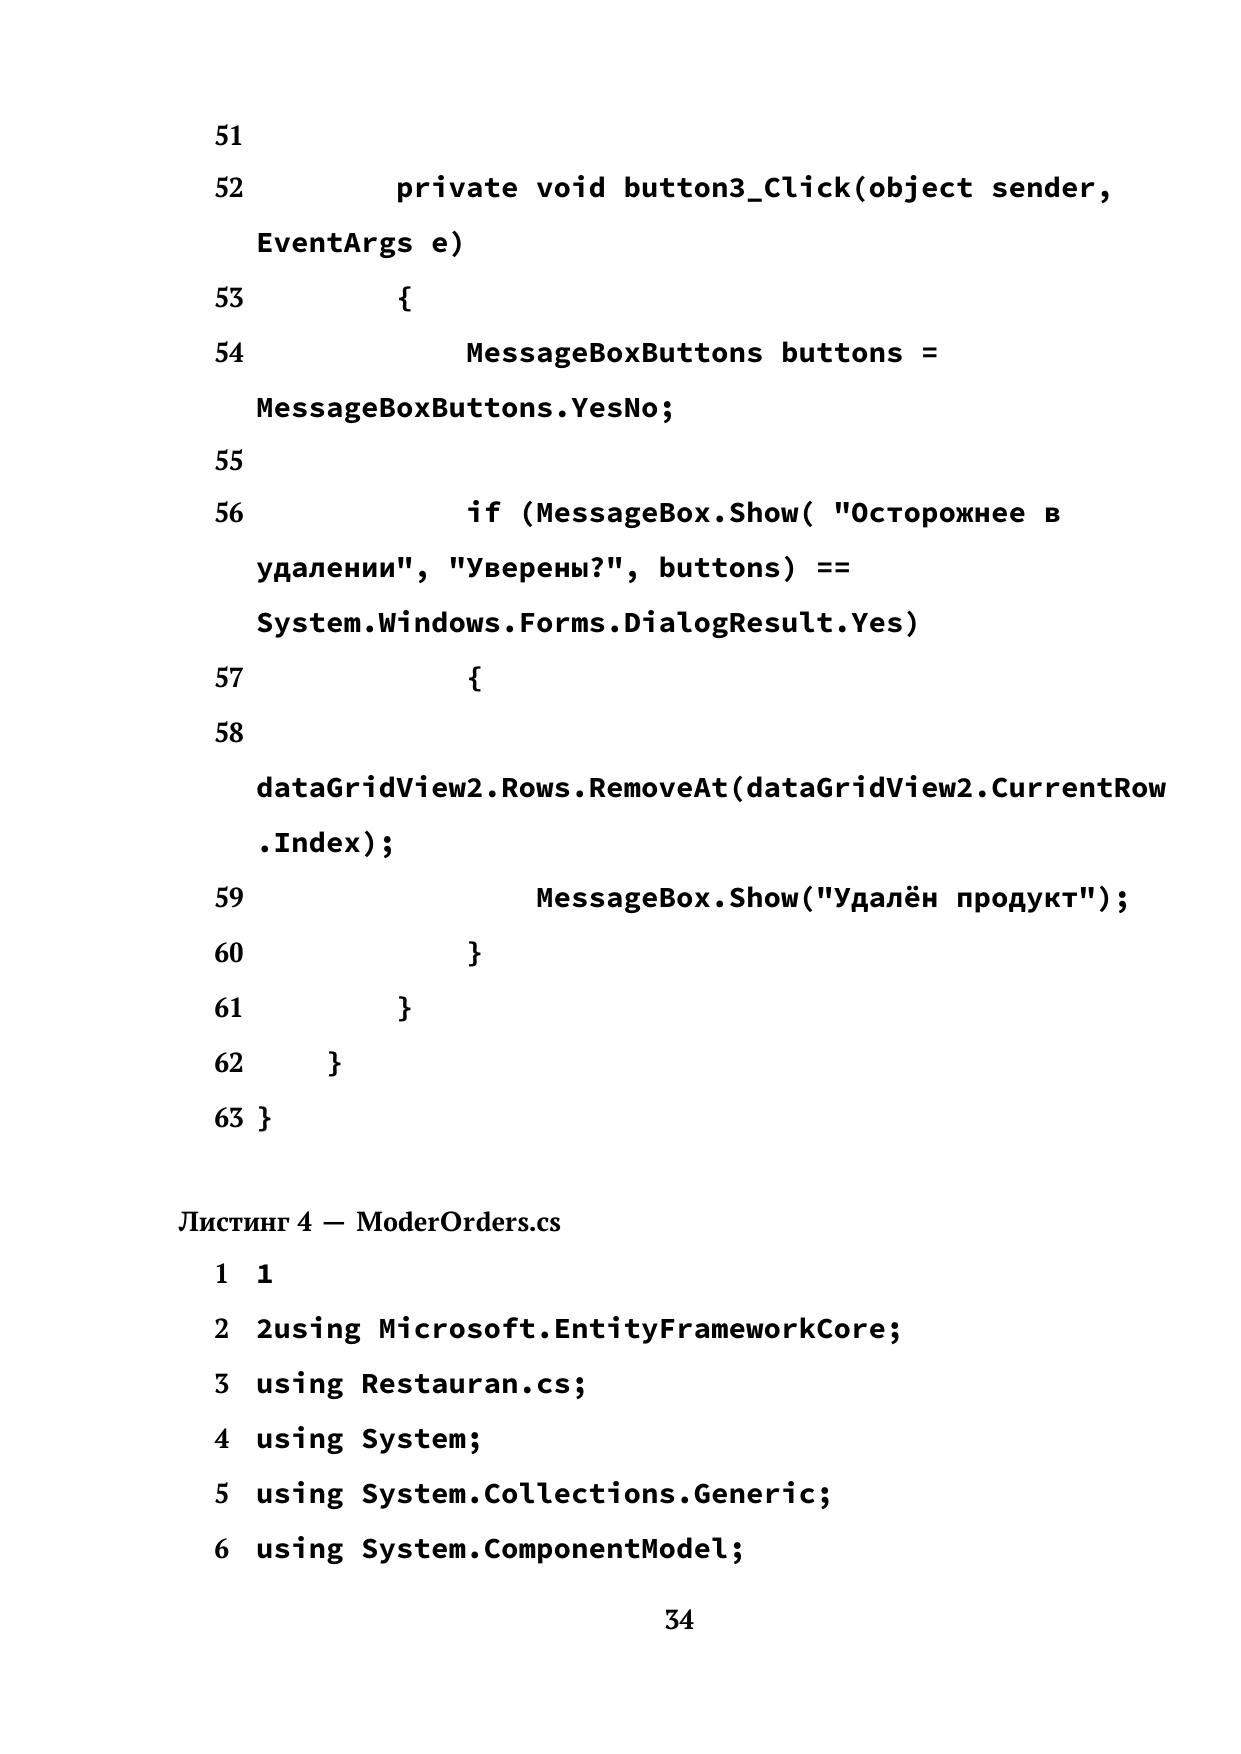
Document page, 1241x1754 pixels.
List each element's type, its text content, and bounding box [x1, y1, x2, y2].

list dataGridView2.Rows.RemoveAt(dataGridView2.CurrentRow.Index); [214, 714, 1181, 860]
text Листинг 4 — ModerOrders.cs [177, 1204, 1181, 1238]
list MessageBoxButtons buttons = MessageBoxButtons.YesNo; [214, 333, 1181, 425]
list { [214, 278, 1181, 315]
list using System.ComponentModel; [214, 1529, 1181, 1566]
list if (MessageBox.Show( "Осторожнее в удалении", "Уверены?", buttons) == System.Windows.Forms.DialogResult.Yes) [214, 494, 1181, 640]
list } [214, 1099, 1181, 1135]
list 1 [214, 1254, 1181, 1291]
list } [214, 934, 1181, 970]
list using System.Collections.Generic; [214, 1474, 1181, 1511]
list } [214, 989, 1181, 1025]
list { [214, 659, 1181, 695]
list using System; [214, 1419, 1181, 1456]
list using Restauran.cs; [214, 1364, 1181, 1401]
list } [214, 1044, 1181, 1080]
list private void button3_Click(object sender, EventArgs e) [214, 168, 1181, 260]
list MessageBox.Show("Удалён продукт"); [214, 879, 1181, 915]
list 2using Microsoft.EntityFrameworkCore; [214, 1309, 1181, 1346]
